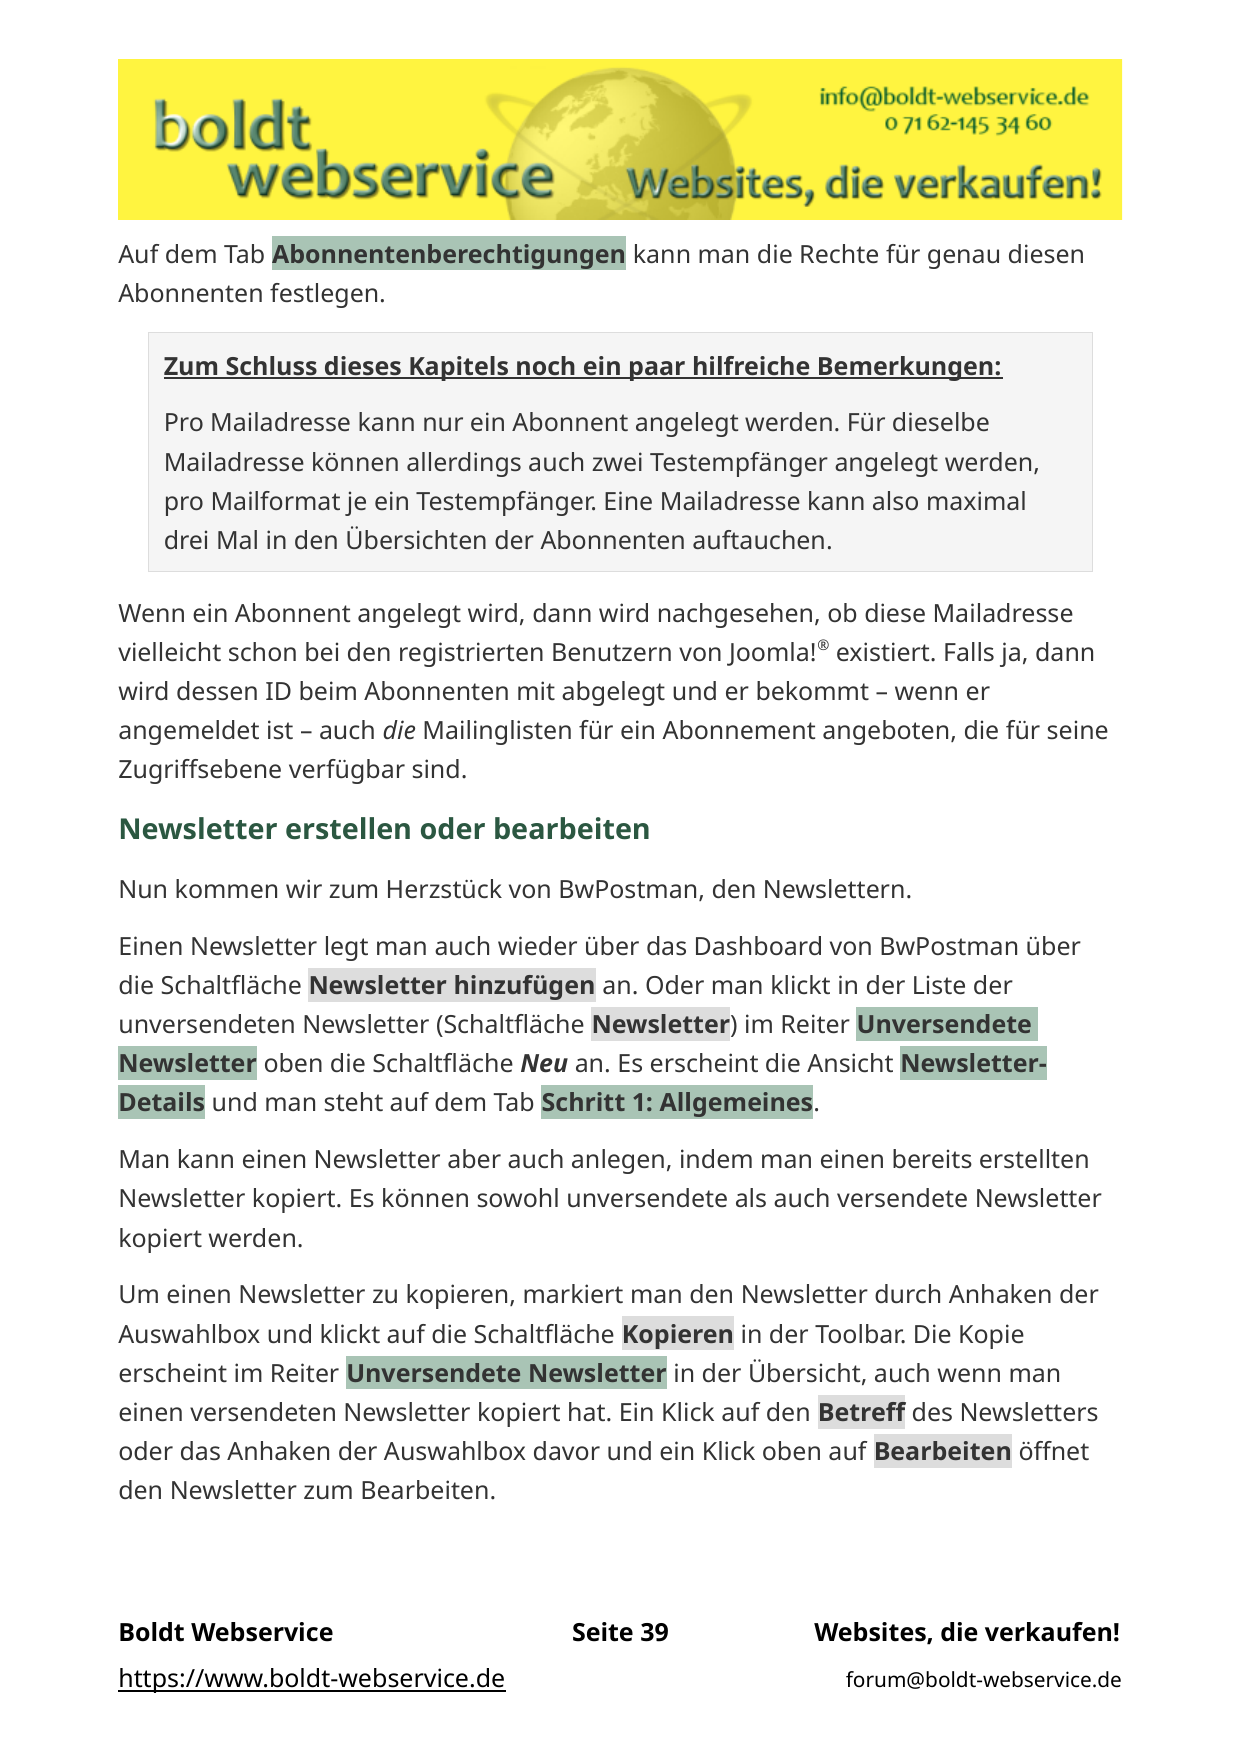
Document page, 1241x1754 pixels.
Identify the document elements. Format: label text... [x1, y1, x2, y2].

text Wenn ein Abonnent angelegt wird, dann wird nachgesehen, ob diese Mailadresse vielleicht schon bei den registrierten Benutzern von Joomla!® existiert. Falls ja, dann wird dessen ID beim Abonnenten mit abgelegt und er bekommt – wenn er angemeldet ist – auch die Mailinglisten für ein Abonnement angeboten, die für seine Zugriffsebene verfügbar sind. [118, 595, 1122, 786]
subtitle Newsletter erstellen oder bearbeiten [118, 809, 1122, 848]
text Auf dem Tab Abonnentenberechtigungen kann man die Rechte für genau diesen Abonnenten festlegen. [118, 236, 1122, 309]
picture [118, 59, 1123, 220]
text Um einen Newsletter zu kopieren, markiert man den Newsletter durch Anhaken der Auswahlbox und klickt auf die Schaltfläche Kopieren in der Toolbar. Die Kopie erscheint im Reiter Unversendete Newsletter in der Übersicht, auch wenn man einen versendeten Newsletter kopiert hat. Ein Klick auf den Betreff des Newsletters oder das Anhaken der Auswahlbox davor und ein Klick oben auf Bearbeiten öffnet den Newsletter zum Bearbeiten. [118, 1277, 1122, 1507]
text Nun kommen wir zum Herzstück von BwPostman, den Newslettern. [118, 872, 1122, 906]
text Pro Mailadresse kann nur ein Abonnent angelegt werden. Für dieselbe Mailadresse können allerdings auch zwei Testempfänger angelegt werden, pro Mailformat je ein Testempfänger. Eine Mailadresse kann also maximal drei Mal in den Übersichten der Abonnenten auftauchen. [149, 389, 1092, 571]
text Einen Newsletter legt man auch wieder über das Dashboard von BwPostman über die Schaltfläche Newsletter hinzufügen an. Oder man klickt in der Liste der unversendeten Newsletter (Schaltfläche Newsletter) im Reiter Unversendete Newsletter oben die Schaltfläche Neu an. Es erscheint die Ansicht Newsletter-Details und man steht auf dem Tab Schritt 1: Allgemeines. [118, 928, 1122, 1119]
text Zum Schluss dieses Kapitels noch ein paar hilfreiche Bemerkungen: [149, 333, 1092, 382]
text Man kann einen Newsletter aber auch anlegen, indem man einen bereits erstellten Newsletter kopiert. Es können sowohl unversendete als auch versendete Newsletter kopiert werden. [118, 1142, 1122, 1254]
